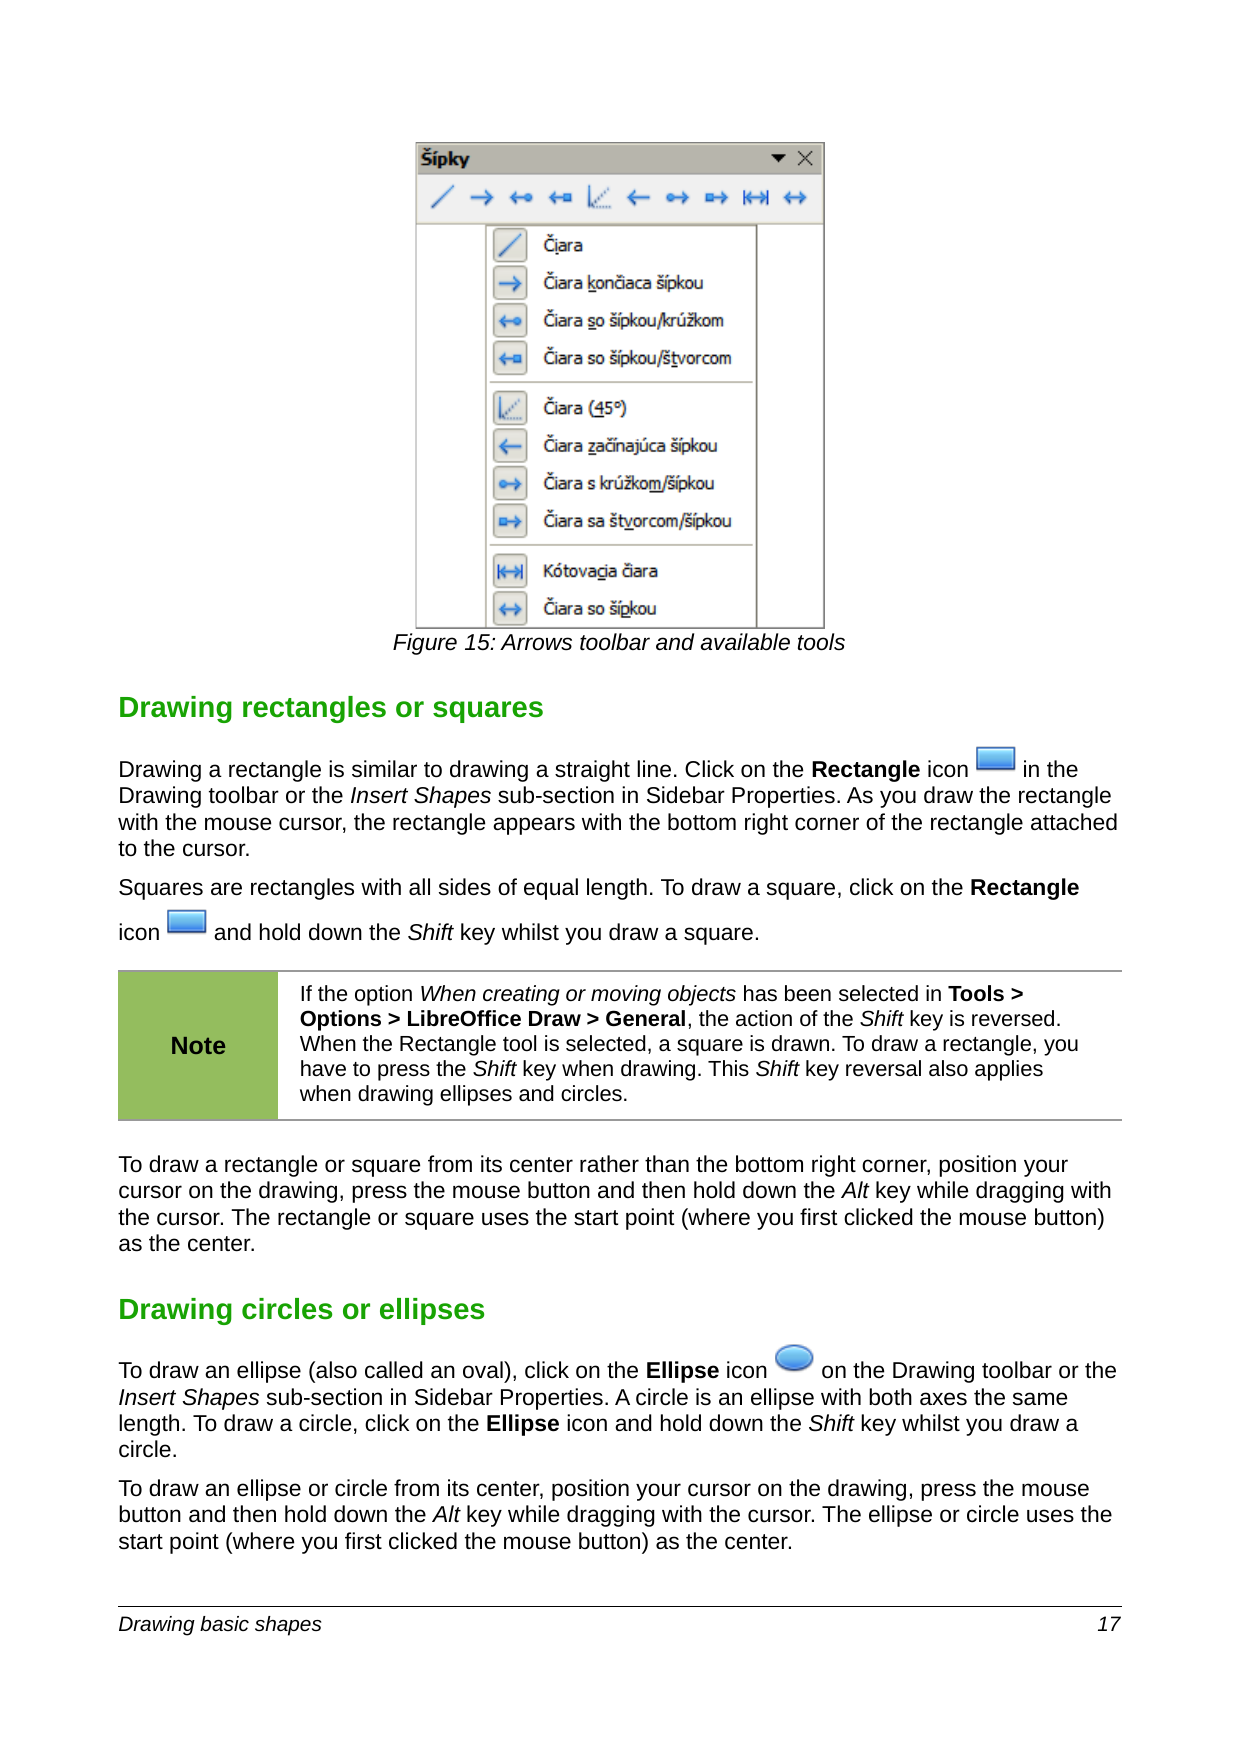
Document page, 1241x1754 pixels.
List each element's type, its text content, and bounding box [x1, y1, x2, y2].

picture [415, 142, 825, 629]
text Drawing a rectangle is similar to drawing a straight line. Click on the Rectangle icon in the Drawing toolbar or the Insert Shapes sub-section in Sidebar Properties. As you draw the rectangle with the mouse cursor, the rectangle appears with the bottom right corner of the rectangle attached to the cursor. [118, 736, 1122, 861]
picture [774, 1337, 815, 1379]
table_header If the option When creating or moving objects has been selected in Tools > Options > LibreOffice Draw > General, the action of the Shift key is reversed. When the Rectangle tool is selected, a square is drawn. To draw a rectangle, you have to press the Shift key when drawing. This Shift key reversal also applies when drawing ellipses and circles. [278, 972, 1122, 1119]
text Figure 15: Arrows toolbar and available tools [304, 154, 936, 655]
subtitle Drawing rectangles or squares [118, 691, 1122, 724]
table_header Note [118, 972, 278, 1119]
text To draw an ellipse (also called an oval), click on the Ellipse icon on the Drawing toolbar or the Insert Shapes sub-section in Sidebar Properties. A circle is an ellipse with both axes the same length. To draw a circle, click on the Ellipse icon and hold down the Shift key whilst you draw a circle. [118, 1338, 1122, 1462]
text Squares are rectangles with all sides of equal length. To draw a square, click on the Rectangle icon and hold down the Shift key whilst you draw a square. [118, 874, 1122, 946]
text To draw a rectangle or square from its center rather than the bottom right corner, position your cursor on the drawing, press the mouse button and then hold down the Alt key while dragging with the cursor. The rectangle or square uses the start point (where you first clicked the mouse button) as the center. [118, 1151, 1122, 1256]
picture [166, 900, 208, 941]
text To draw an ellipse or circle from its center, position your cursor on the drawing, press the mouse button and then hold down the Alt key while dragging with the cursor. The ellipse or circle uses the start point (where you first clicked the mouse button) as the center. [118, 1475, 1122, 1554]
subtitle Drawing circles or ellipses [118, 1292, 1122, 1325]
picture [975, 736, 1017, 778]
